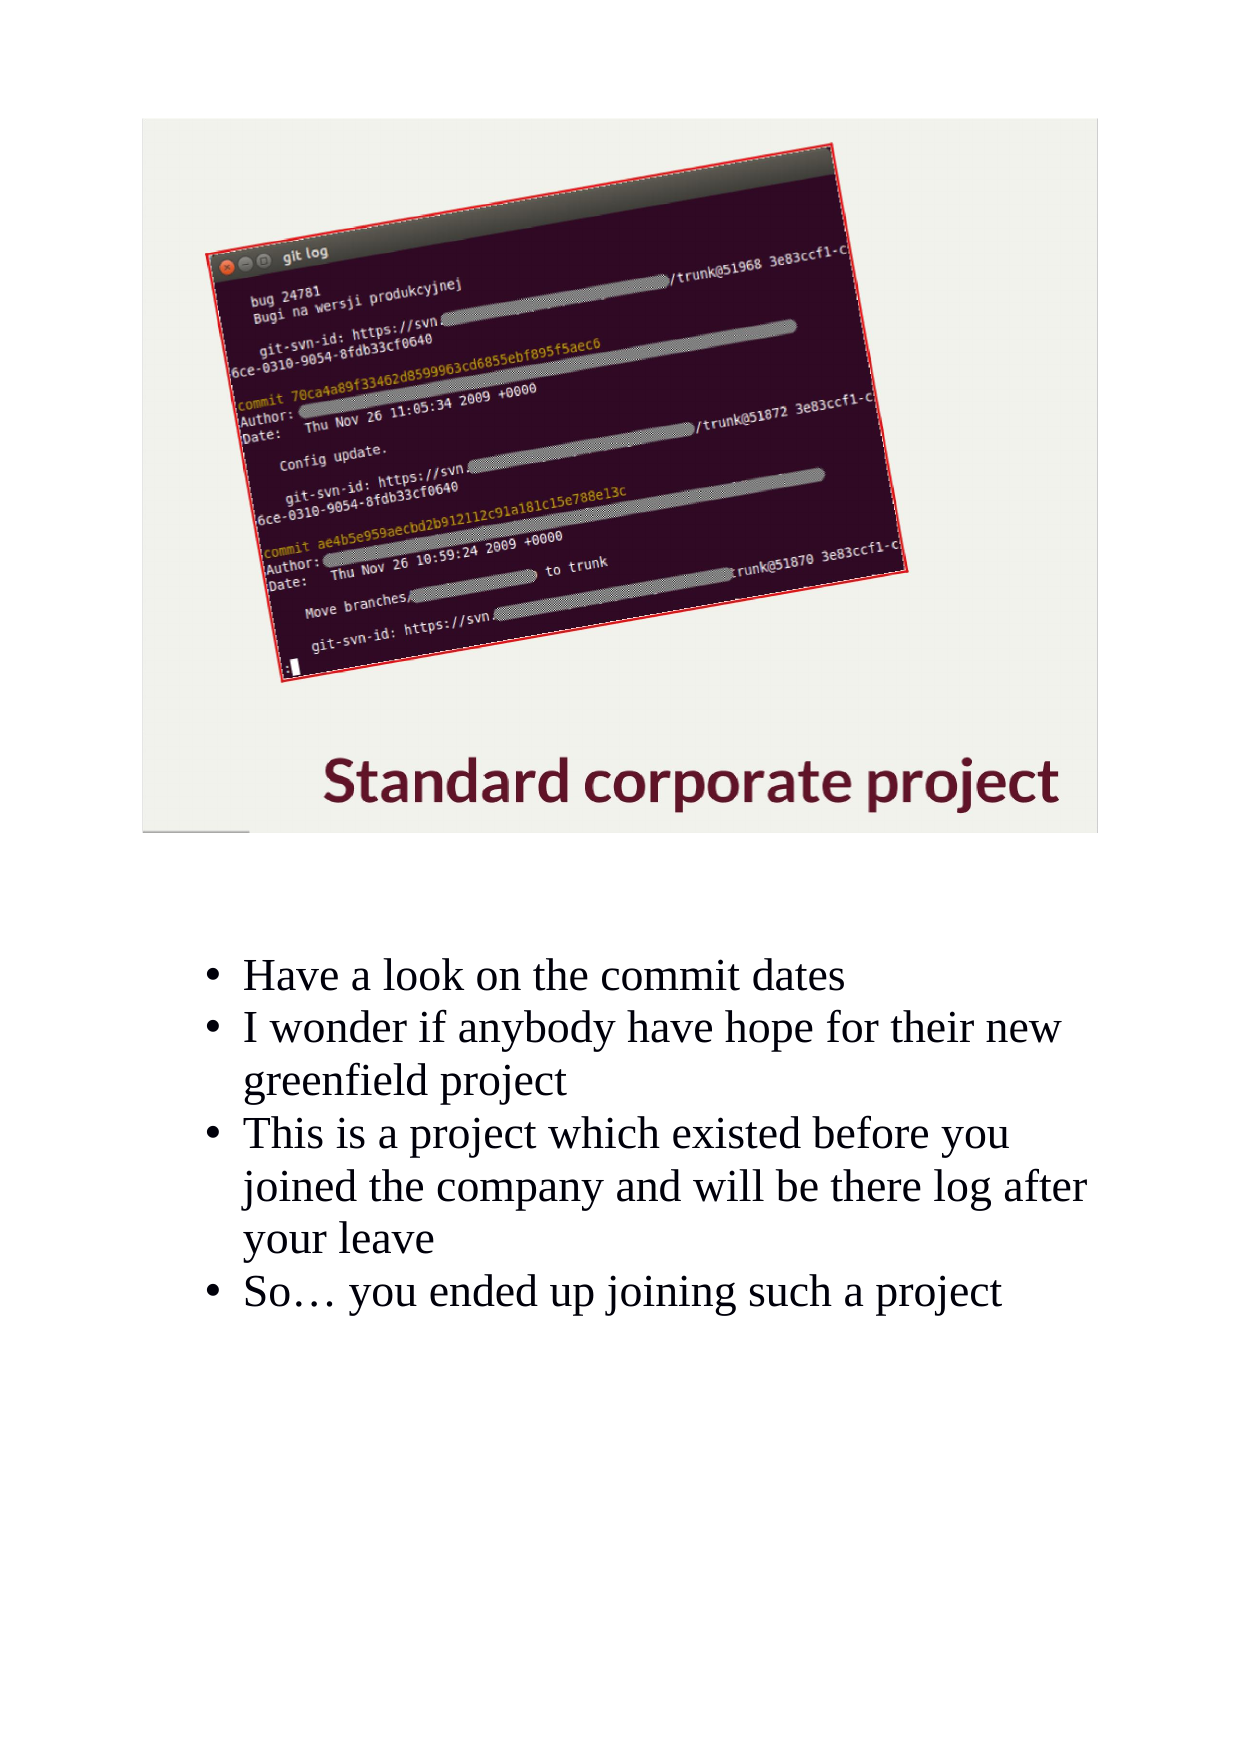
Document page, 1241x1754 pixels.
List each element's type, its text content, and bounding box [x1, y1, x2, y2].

list This is a project which existed before you joined the company and will be there log after your leave [205, 1106, 1122, 1264]
list Have a look on the commit dates [205, 947, 1122, 1000]
list I wonder if anybody have hope for their new greenfield project [205, 1000, 1122, 1106]
picture [142, 118, 1098, 833]
list So… you ended up joining such a project [205, 1264, 1122, 1316]
